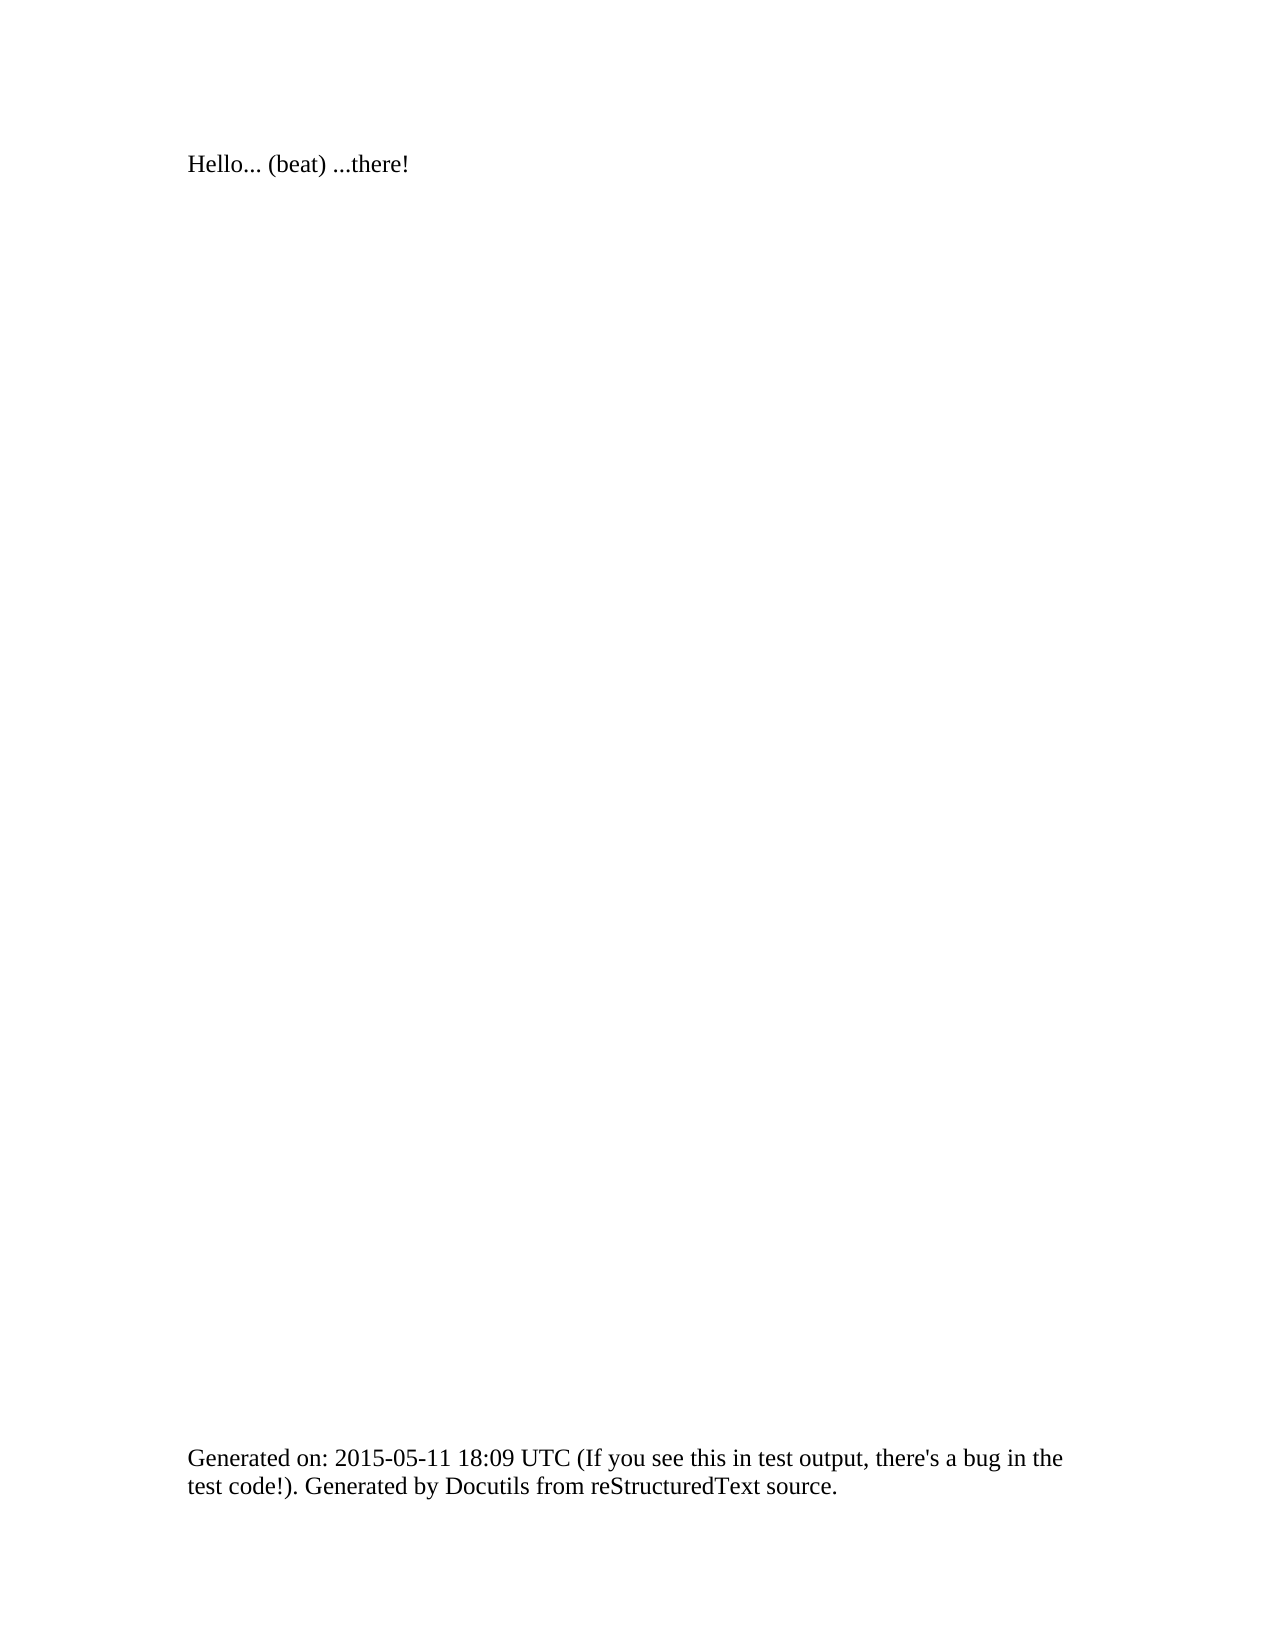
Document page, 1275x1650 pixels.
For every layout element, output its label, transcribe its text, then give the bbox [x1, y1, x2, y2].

text Hello... (beat) ...there! [187, 150, 1087, 178]
